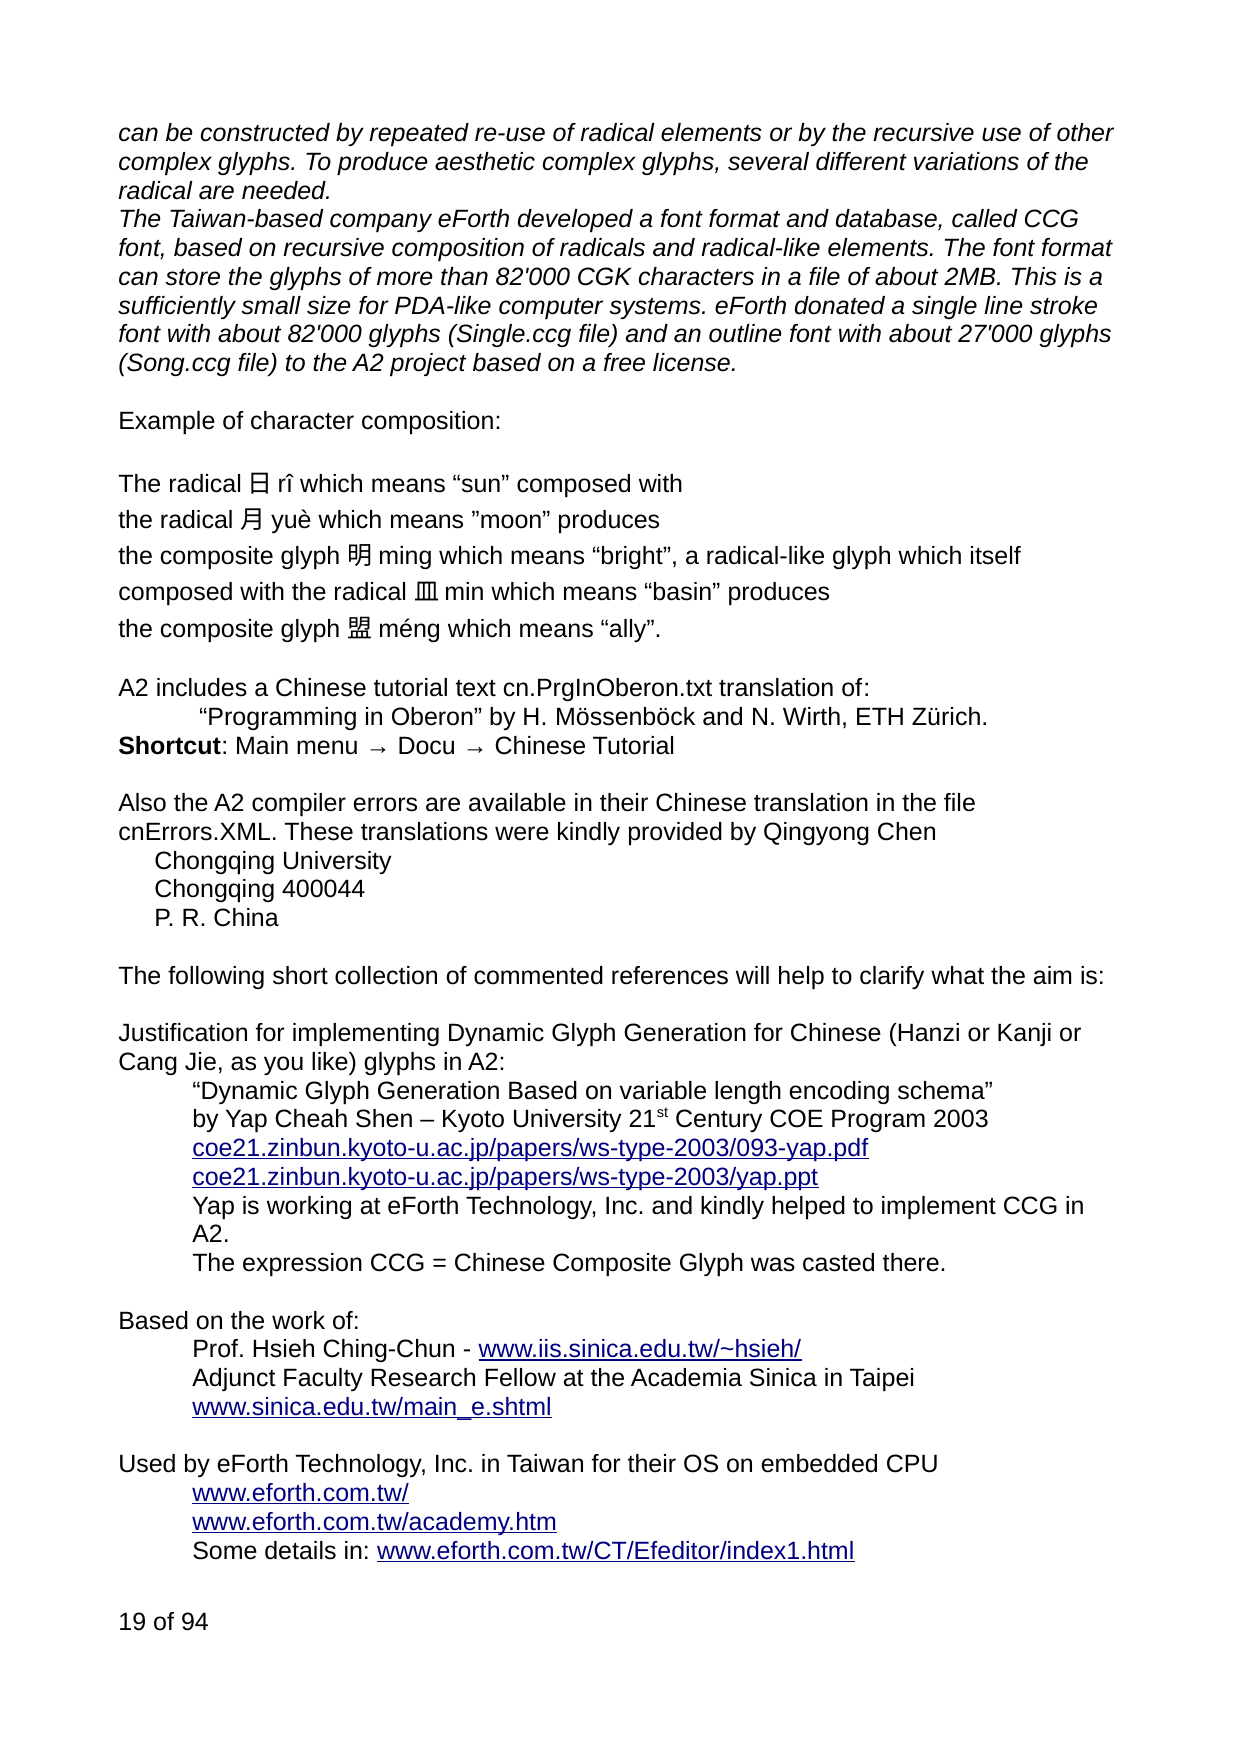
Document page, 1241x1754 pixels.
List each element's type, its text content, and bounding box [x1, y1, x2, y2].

text the composite glyph 明 ming which means “bright”, a radical-like glyph which itself composed with the radical 皿min which means “basin” produces [118, 536, 1122, 608]
text The expression CCG = Chinese Composite Glyph was casted there. [192, 1248, 1122, 1277]
text by Yap Cheah Shen – Kyoto University 21st Century COE Program 2003 [192, 1104, 1122, 1133]
text the radical 月 yuè which means ”moon” produces [118, 499, 1122, 536]
text The radical日 rî which means “sun” composed with [118, 463, 1122, 499]
text Shortcut: Main menu → Docu → Chinese Tutorial [118, 731, 1122, 759]
text www.eforth.com.tw/ [192, 1478, 1122, 1507]
text Used by eForth Technology, Inc. in Taiwan for their OS on embedded CPU [118, 1449, 1122, 1478]
text Based on the work of: [118, 1306, 1122, 1334]
text Example of character composition: [118, 406, 1122, 434]
text the composite glyph 盟 méng which means “ally”. [118, 608, 1122, 644]
text coe21.zinbun.kyoto-u.ac.jp/papers/ws-type-2003/093-yap.pdf [192, 1133, 1122, 1162]
text “Dynamic Glyph Generation Based on variable length encoding schema” [192, 1076, 1122, 1104]
text Prof. Hsieh Ching-Chun - www.iis.sinica.edu.tw/~hsieh/ [192, 1334, 1122, 1363]
text Also the A2 compiler errors are available in their Chinese translation in the file cnErrors.XML. These translations were kindly provided by Qingyong Chen Chongqing University Chongqing 400044 P. R. China [118, 788, 1122, 932]
text The following short collection of commented references will help to clarify what the aim is: [118, 961, 1122, 989]
text www.eforth.com.tw/academy.htm [192, 1507, 1122, 1536]
text Adjunct Faculty Research Fellow at the Academia Sinica in Taipei www.sinica.edu.tw/main_e.shtml [192, 1363, 1122, 1421]
text The Taiwan-based company eForth developed a font format and database, called CCG font, based on recursive composition of radicals and radical-like elements. The font format can store the glyphs of more than 82'000 CGK characters in a file of about 2MB. This is a sufficiently small size for PDA-like computer systems. eForth donated a single line stroke font with about 82'000 glyphs (Single.ccg file) and an outline font with about 27'000 glyphs (Song.ccg file) to the A2 project based on a free license. [118, 204, 1122, 377]
text Yap is working at eForth Technology, Inc. and kindly helped to implement CCG in A2. [192, 1191, 1122, 1248]
text can be constructed by repeated re-use of radical elements or by the recursive use of other complex glyphs. To produce aesthetic complex glyphs, several different variations of the radical are needed. [118, 118, 1122, 204]
text Some details in: www.eforth.com.tw/CT/Efeditor/index1.html [192, 1536, 1122, 1564]
text A2 includes a Chinese tutorial text cn.PrgInOberon.txt translation of: [118, 673, 1122, 702]
text “Programming in Oberon” by H. Mössenböck and N. Wirth, ETH Zürich. [118, 702, 1122, 731]
text coe21.zinbun.kyoto-u.ac.jp/papers/ws-type-2003/yap.ppt [192, 1162, 1122, 1191]
text Justification for implementing Dynamic Glyph Generation for Chinese (Hanzi or Kanji or Cang Jie, as you like) glyphs in A2: [118, 1018, 1122, 1076]
